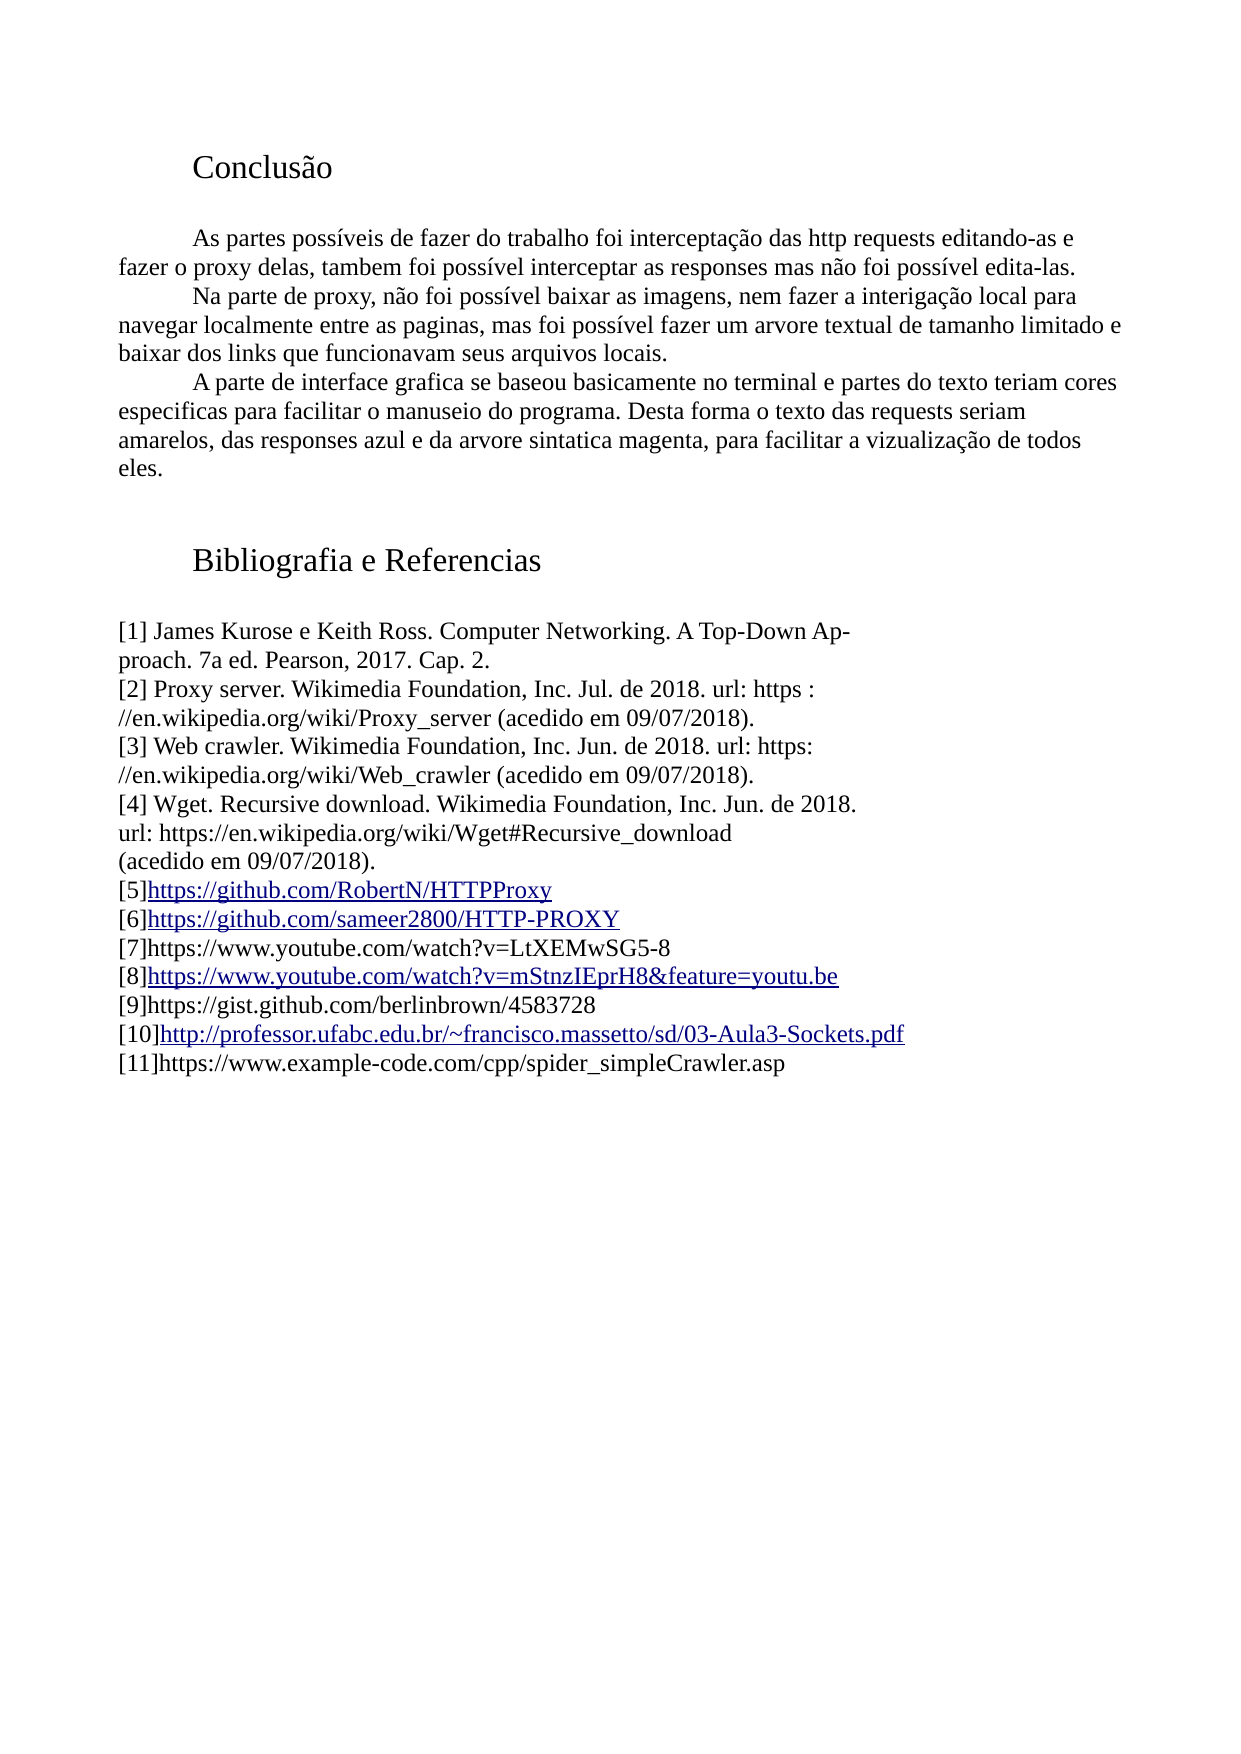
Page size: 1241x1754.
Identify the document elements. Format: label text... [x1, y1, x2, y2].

text Na parte de proxy, não foi possível baixar as imagens, nem fazer a interigação local para navegar localmente entre as paginas, mas foi possível fazer um arvore textual de tamanho limitado e baixar dos links que funcionavam seus arquivos locais. [118, 281, 1122, 367]
text [8]https://www.youtube.com/watch?v=mStnzIEprH8&feature=youtu.be [118, 961, 1122, 990]
text [6]https://github.com/sameer2800/HTTP-PROXY [118, 904, 1122, 933]
text (acedido em 09/07/2018). [118, 846, 1122, 875]
text [9]https://gist.github.com/berlinbrown/4583728 [118, 990, 1122, 1019]
text [1] James Kurose e Keith Ross. Computer Networking. A Top-Down Ap- [118, 616, 1122, 645]
text Bibliografia e Referencias [118, 540, 1122, 578]
text proach. 7a ed. Pearson, 2017. Cap. 2. [118, 645, 1122, 674]
text [2] Proxy server. Wikimedia Foundation, Inc. Jul. de 2018. url: https : [118, 674, 1122, 703]
text //en.wikipedia.org/wiki/Proxy_server (acedido em 09/07/2018). [118, 703, 1122, 731]
text [5]https://github.com/RobertN/HTTPProxy [118, 875, 1122, 904]
text [7]https://www.youtube.com/watch?v=LtXEMwSG5-8 [118, 933, 1122, 961]
text A parte de interface grafica se baseou basicamente no terminal e partes do texto teriam cores especificas para facilitar o manuseio do programa. Desta forma o texto das requests seriam amarelos, das responses azul e da arvore sintatica magenta, para facilitar a vizualização de todos eles. [118, 367, 1122, 482]
text url: https://en.wikipedia.org/wiki/Wget#Recursive_download [118, 818, 1122, 846]
text [11]https://www.example-code.com/cpp/spider_simpleCrawler.asp [118, 1048, 1122, 1076]
text //en.wikipedia.org/wiki/Web_crawler (acedido em 09/07/2018). [118, 760, 1122, 789]
text As partes possíveis de fazer do trabalho foi interceptação das http requests editando-as e fazer o proxy delas, tambem foi possível interceptar as responses mas não foi possível edita-las. [118, 223, 1122, 281]
text [3] Web crawler. Wikimedia Foundation, Inc. Jun. de 2018. url: https: [118, 731, 1122, 760]
text [4] Wget. Recursive download. Wikimedia Foundation, Inc. Jun. de 2018. [118, 789, 1122, 818]
text Conclusão [118, 147, 1122, 185]
text [10]http://professor.ufabc.edu.br/~francisco.massetto/sd/03-Aula3-Sockets.pdf [118, 1019, 1122, 1048]
